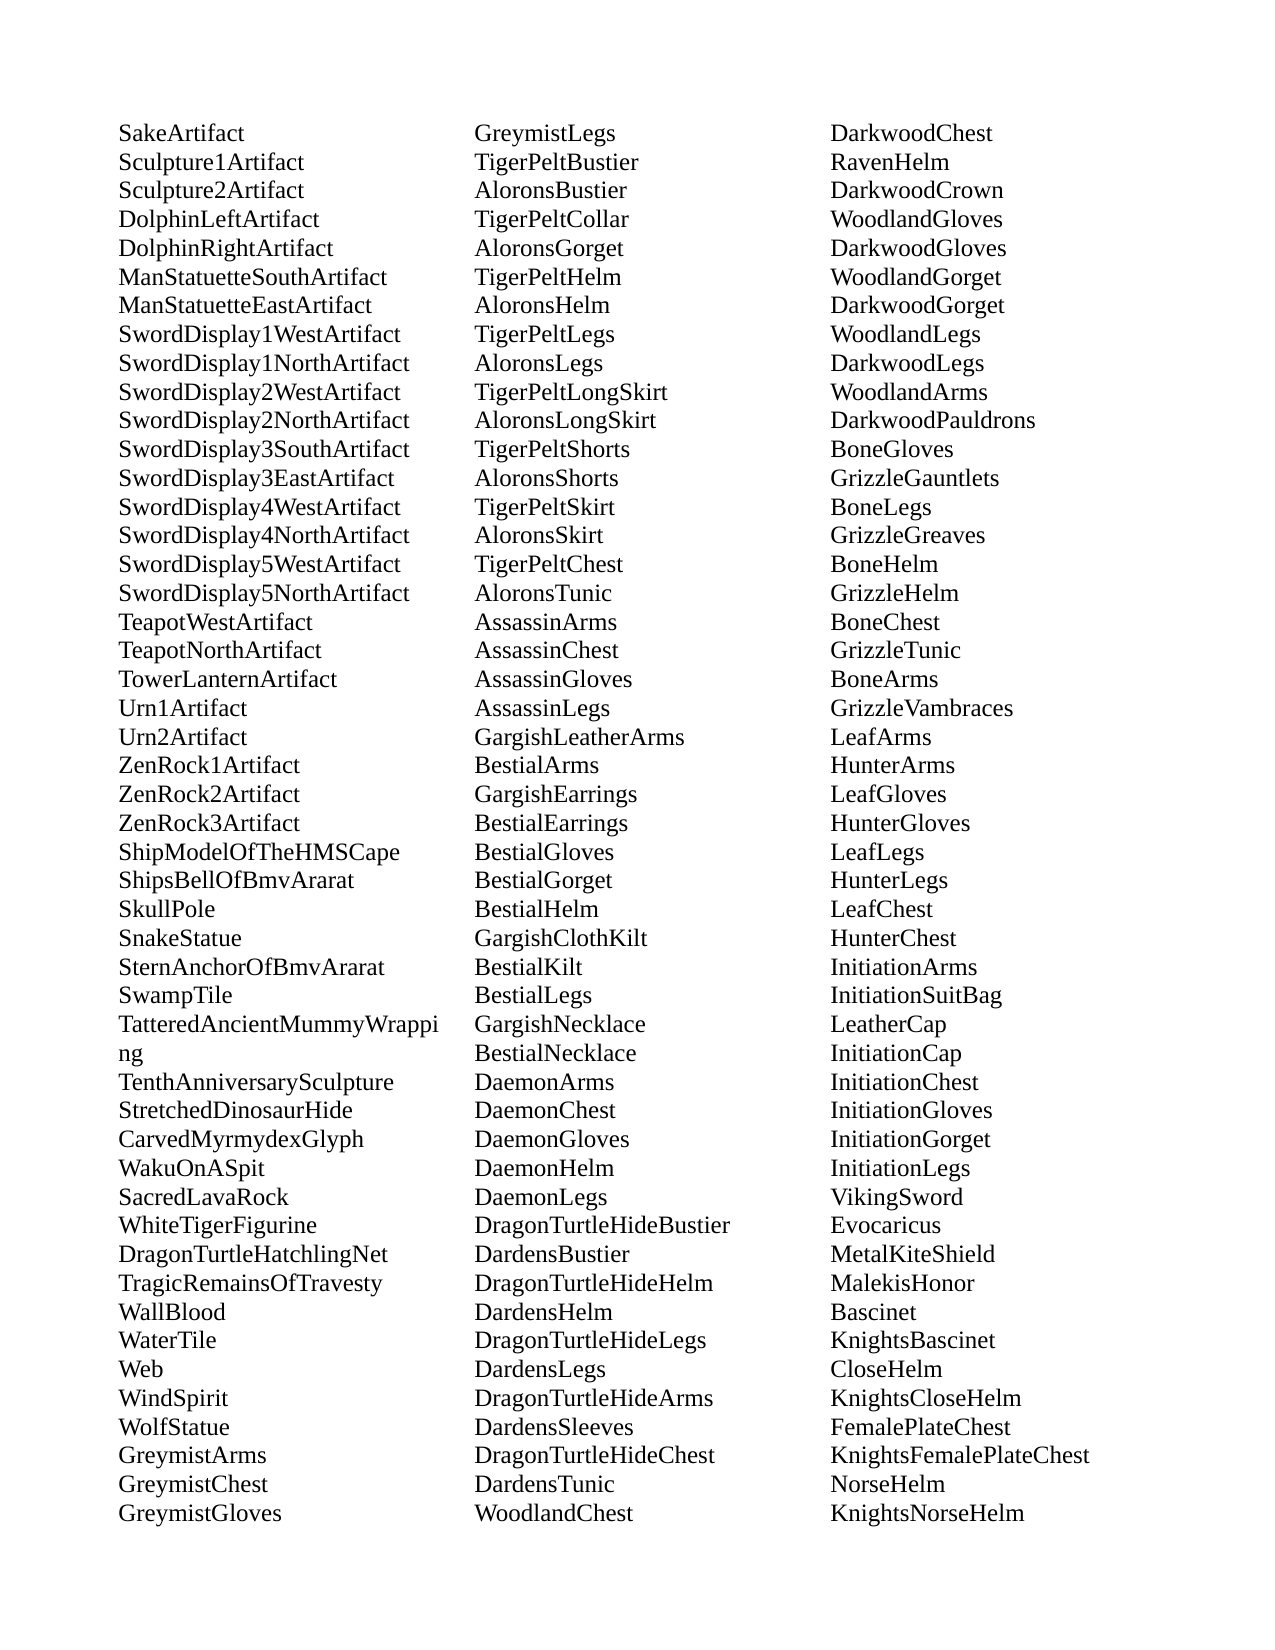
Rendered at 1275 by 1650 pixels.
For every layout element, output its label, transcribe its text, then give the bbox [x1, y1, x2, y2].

text InitiationChest [830, 1067, 1157, 1096]
text BoneArms [830, 664, 1157, 693]
text TeapotWestArtifact [118, 607, 445, 636]
text ManStatuetteSouthArtifact [118, 262, 445, 291]
text TatteredAncientMummyWrapping [118, 1009, 445, 1067]
text DarkwoodPauldrons [830, 406, 1157, 434]
text DolphinLeftArtifact [118, 204, 445, 233]
text BestialLegs [474, 981, 801, 1009]
text ShipModelOfTheHMSCape [118, 837, 445, 866]
text AssassinLegs [474, 693, 801, 722]
text LeafChest [830, 894, 1157, 923]
text ManStatuetteEastArtifact [118, 291, 445, 319]
text KnightsCloseHelm [830, 1383, 1157, 1412]
text BestialEarrings [474, 808, 801, 837]
text LeafArms [830, 722, 1157, 751]
text GrizzleHelm [830, 578, 1157, 607]
text DardensTunic [474, 1469, 801, 1498]
text BoneGloves [830, 434, 1157, 463]
text SwampTile [118, 981, 445, 1009]
text DarkwoodGloves [830, 233, 1157, 262]
text BoneLegs [830, 492, 1157, 521]
text MalekisHonor [830, 1268, 1157, 1297]
text SwordDisplay1NorthArtifact [118, 348, 445, 377]
text AssassinArms [474, 607, 801, 636]
text AssassinGloves [474, 664, 801, 693]
text SwordDisplay5WestArtifact [118, 549, 445, 578]
text BestialGloves [474, 837, 801, 866]
text LeatherCap [830, 1009, 1157, 1038]
text DardensBustier [474, 1239, 801, 1268]
text InitiationCap [830, 1038, 1157, 1067]
text TigerPeltHelm [474, 262, 801, 291]
text DaemonGloves [474, 1124, 801, 1153]
text GargishNecklace [474, 1009, 801, 1038]
text InitiationGorget [830, 1124, 1157, 1153]
text SwordDisplay2NorthArtifact [118, 406, 445, 434]
text GargishEarrings [474, 779, 801, 808]
text SakeArtifact [118, 118, 445, 147]
text SacredLavaRock [118, 1182, 445, 1211]
text GrizzleTunic [830, 636, 1157, 664]
text WoodlandArms [830, 377, 1157, 406]
text ZenRock1Artifact [118, 751, 445, 779]
text TigerPeltLegs [474, 319, 801, 348]
text Evocaricus [830, 1211, 1157, 1239]
text SnakeStatue [118, 923, 445, 952]
text AloronsLongSkirt [474, 406, 801, 434]
text WallBlood [118, 1297, 445, 1326]
text WoodlandGorget [830, 262, 1157, 291]
text DragonTurtleHideLegs [474, 1326, 801, 1354]
text DaemonArms [474, 1067, 801, 1096]
text StretchedDinosaurHide [118, 1096, 445, 1124]
text GargishLeatherArms [474, 722, 801, 751]
text TowerLanternArtifact [118, 664, 445, 693]
text ZenRock2Artifact [118, 779, 445, 808]
text WolfStatue [118, 1412, 445, 1441]
text AloronsTunic [474, 578, 801, 607]
text DardensHelm [474, 1297, 801, 1326]
text HunterChest [830, 923, 1157, 952]
text GreymistLegs [474, 118, 801, 147]
text SternAnchorOfBmvArarat [118, 952, 445, 981]
text WakuOnASpit [118, 1153, 445, 1182]
text BestialKilt [474, 952, 801, 981]
text Bascinet [830, 1297, 1157, 1326]
text GreymistGloves [118, 1498, 445, 1527]
text ZenRock3Artifact [118, 808, 445, 837]
text FemalePlateChest [830, 1412, 1157, 1441]
text BoneChest [830, 607, 1157, 636]
text HunterGloves [830, 808, 1157, 837]
text TenthAnniversarySculpture [118, 1067, 445, 1096]
text AloronsGorget [474, 233, 801, 262]
text BoneHelm [830, 549, 1157, 578]
text GreymistChest [118, 1469, 445, 1498]
text HunterArms [830, 751, 1157, 779]
text SwordDisplay4WestArtifact [118, 492, 445, 521]
text DolphinRightArtifact [118, 233, 445, 262]
text InitiationSuitBag [830, 981, 1157, 1009]
text DaemonHelm [474, 1153, 801, 1182]
text NorseHelm [830, 1469, 1157, 1498]
text DardensLegs [474, 1354, 801, 1383]
text SwordDisplay5NorthArtifact [118, 578, 445, 607]
text SwordDisplay1WestArtifact [118, 319, 445, 348]
text TigerPeltSkirt [474, 492, 801, 521]
text WhiteTigerFigurine [118, 1211, 445, 1239]
text InitiationLegs [830, 1153, 1157, 1182]
text TigerPeltCollar [474, 204, 801, 233]
text DaemonChest [474, 1096, 801, 1124]
text CloseHelm [830, 1354, 1157, 1383]
text TigerPeltBustier [474, 147, 801, 176]
text GargishClothKilt [474, 923, 801, 952]
text HunterLegs [830, 866, 1157, 894]
text KnightsBascinet [830, 1326, 1157, 1354]
text SwordDisplay4NorthArtifact [118, 521, 445, 549]
text SkullPole [118, 894, 445, 923]
text Sculpture1Artifact [118, 147, 445, 176]
text CarvedMyrmydexGlyph [118, 1124, 445, 1153]
text WindSpirit [118, 1383, 445, 1412]
text TigerPeltShorts [474, 434, 801, 463]
text InitiationArms [830, 952, 1157, 981]
text LeafLegs [830, 837, 1157, 866]
text TeapotNorthArtifact [118, 636, 445, 664]
text BestialHelm [474, 894, 801, 923]
text DarkwoodGorget [830, 291, 1157, 319]
text SwordDisplay2WestArtifact [118, 377, 445, 406]
text InitiationGloves [830, 1096, 1157, 1124]
text GrizzleGreaves [830, 521, 1157, 549]
text AssassinChest [474, 636, 801, 664]
text ShipsBellOfBmvArarat [118, 866, 445, 894]
text WaterTile [118, 1326, 445, 1354]
text DragonTurtleHideArms [474, 1383, 801, 1412]
text Urn1Artifact [118, 693, 445, 722]
text BestialArms [474, 751, 801, 779]
text AloronsSkirt [474, 521, 801, 549]
text KnightsNorseHelm [830, 1498, 1157, 1527]
text AloronsShorts [474, 463, 801, 492]
text WoodlandLegs [830, 319, 1157, 348]
text WoodlandChest [474, 1498, 801, 1527]
text DardensSleeves [474, 1412, 801, 1441]
text BestialNecklace [474, 1038, 801, 1067]
text TigerPeltChest [474, 549, 801, 578]
text AloronsLegs [474, 348, 801, 377]
text VikingSword [830, 1182, 1157, 1211]
text RavenHelm [830, 147, 1157, 176]
text Urn2Artifact [118, 722, 445, 751]
text LeafGloves [830, 779, 1157, 808]
text AloronsHelm [474, 291, 801, 319]
text GreymistArms [118, 1441, 445, 1469]
text SwordDisplay3SouthArtifact [118, 434, 445, 463]
text Web [118, 1354, 445, 1383]
text TigerPeltLongSkirt [474, 377, 801, 406]
text AloronsBustier [474, 176, 801, 204]
text DragonTurtleHideChest [474, 1441, 801, 1469]
text DarkwoodChest [830, 118, 1157, 147]
text DaemonLegs [474, 1182, 801, 1211]
text GrizzleVambraces [830, 693, 1157, 722]
text DarkwoodCrown [830, 176, 1157, 204]
text SwordDisplay3EastArtifact [118, 463, 445, 492]
text DragonTurtleHatchlingNet [118, 1239, 445, 1268]
text MetalKiteShield [830, 1239, 1157, 1268]
text Sculpture2Artifact [118, 176, 445, 204]
text WoodlandGloves [830, 204, 1157, 233]
text DarkwoodLegs [830, 348, 1157, 377]
text DragonTurtleHideHelm [474, 1268, 801, 1297]
text KnightsFemalePlateChest [830, 1441, 1157, 1469]
text DragonTurtleHideBustier [474, 1211, 801, 1239]
text BestialGorget [474, 866, 801, 894]
text TragicRemainsOfTravesty [118, 1268, 445, 1297]
text GrizzleGauntlets [830, 463, 1157, 492]
